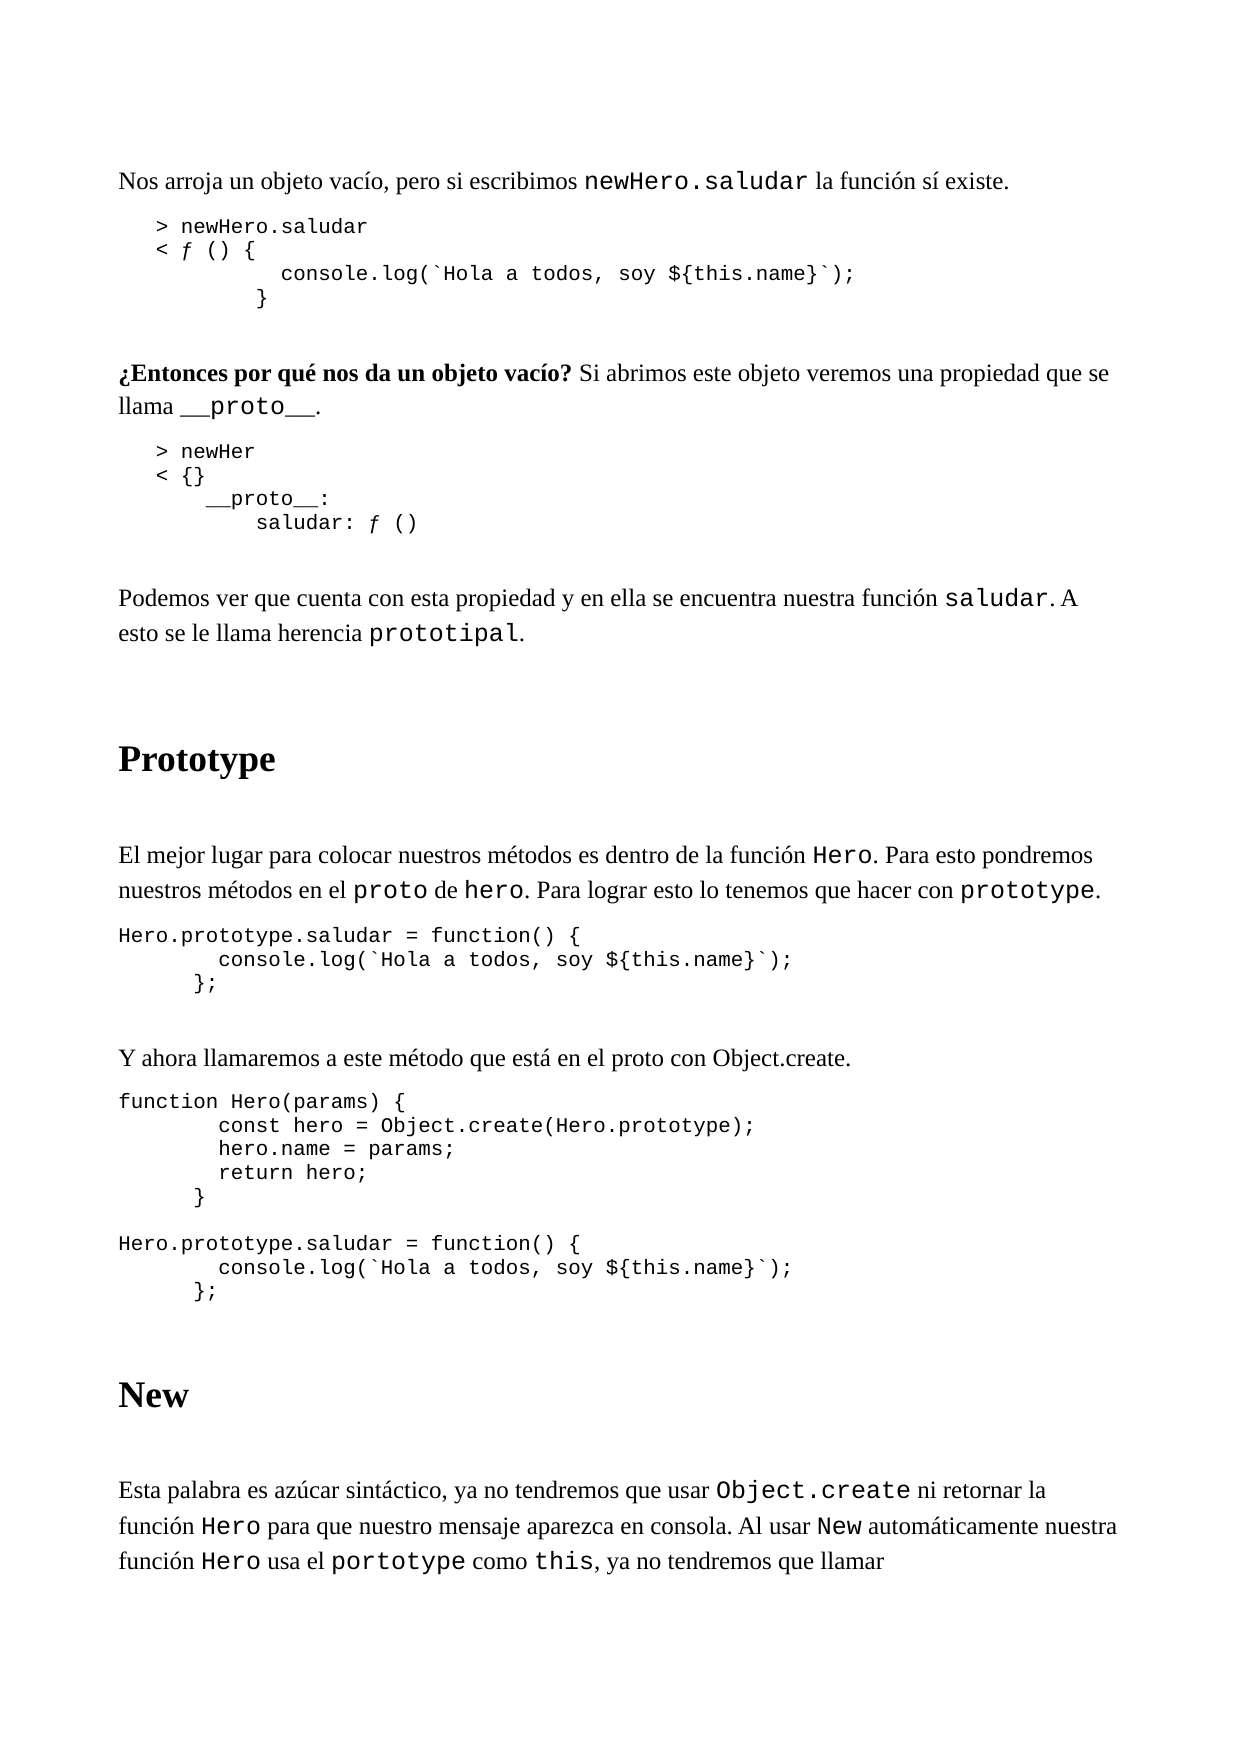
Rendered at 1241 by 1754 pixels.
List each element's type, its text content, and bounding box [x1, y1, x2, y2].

text function Hero(params) { [118, 1091, 1122, 1115]
text } [118, 1186, 1122, 1209]
text ‌ [118, 1428, 1122, 1457]
text __proto__: [118, 488, 1122, 512]
text > newHer [118, 441, 1122, 464]
text console.log(`Hola a todos, soy ${this.name}`); [118, 1257, 1122, 1280]
text } [118, 287, 1122, 310]
text console.log(`Hola a todos, soy ${this.name}`); [118, 263, 1122, 287]
text < ƒ () { [118, 239, 1122, 263]
text > newHero.saludar [118, 216, 1122, 239]
text ‌ [118, 536, 1122, 564]
subtitle Prototype [118, 737, 1122, 780]
text Y ahora llamaremos a este método que está en el proto con Object.create. [118, 1043, 1122, 1072]
text ¿Entonces por qué nos da un objeto vacío? Si abrimos este objeto veremos una propiedad que se llama __proto__. [118, 358, 1122, 422]
text }; [118, 1280, 1122, 1304]
text ‌ [118, 1304, 1122, 1333]
text Podemos ver que cuenta con esta propiedad y en ella se encuentra nuestra función saludar. A esto se le llama herencia prototipal. [118, 583, 1122, 649]
text saludar: ƒ () [118, 512, 1122, 536]
text ‌ [118, 792, 1122, 821]
text < {} [118, 464, 1122, 488]
text }; [118, 972, 1122, 996]
text Hero.prototype.saludar = function() { [118, 1233, 1122, 1257]
text return hero; [118, 1162, 1122, 1186]
text ‌ [118, 118, 1122, 147]
subtitle New [118, 1372, 1122, 1416]
text ‌ [118, 310, 1122, 339]
text El mejor lugar para colocar nuestros métodos es dentro de la función Hero. Para esto pondremos nuestros métodos en el proto de hero. Para lograr esto lo tenemos que hacer con prototype. [118, 840, 1122, 906]
text hero.name = params; [118, 1138, 1122, 1162]
text const hero = Object.create(Hero.prototype); [118, 1115, 1122, 1138]
text Nos arroja un objeto vacío, pero si escribimos newHero.saludar la función sí existe. [118, 166, 1122, 197]
text ‌ [118, 996, 1122, 1025]
text console.log(`Hola a todos, soy ${this.name}`); [118, 949, 1122, 972]
text Esta palabra es azúcar sintáctico, ya no tendremos que usar Object.create ni retornar la función Hero para que nuestro mensaje aparezca en consola. Al usar New automáticamente nuestra función Hero usa el portotype como this, ya no tendremos que llamar [118, 1476, 1122, 1577]
text ‌ [118, 668, 1122, 697]
text Hero.prototype.saludar = function() { [118, 925, 1122, 949]
